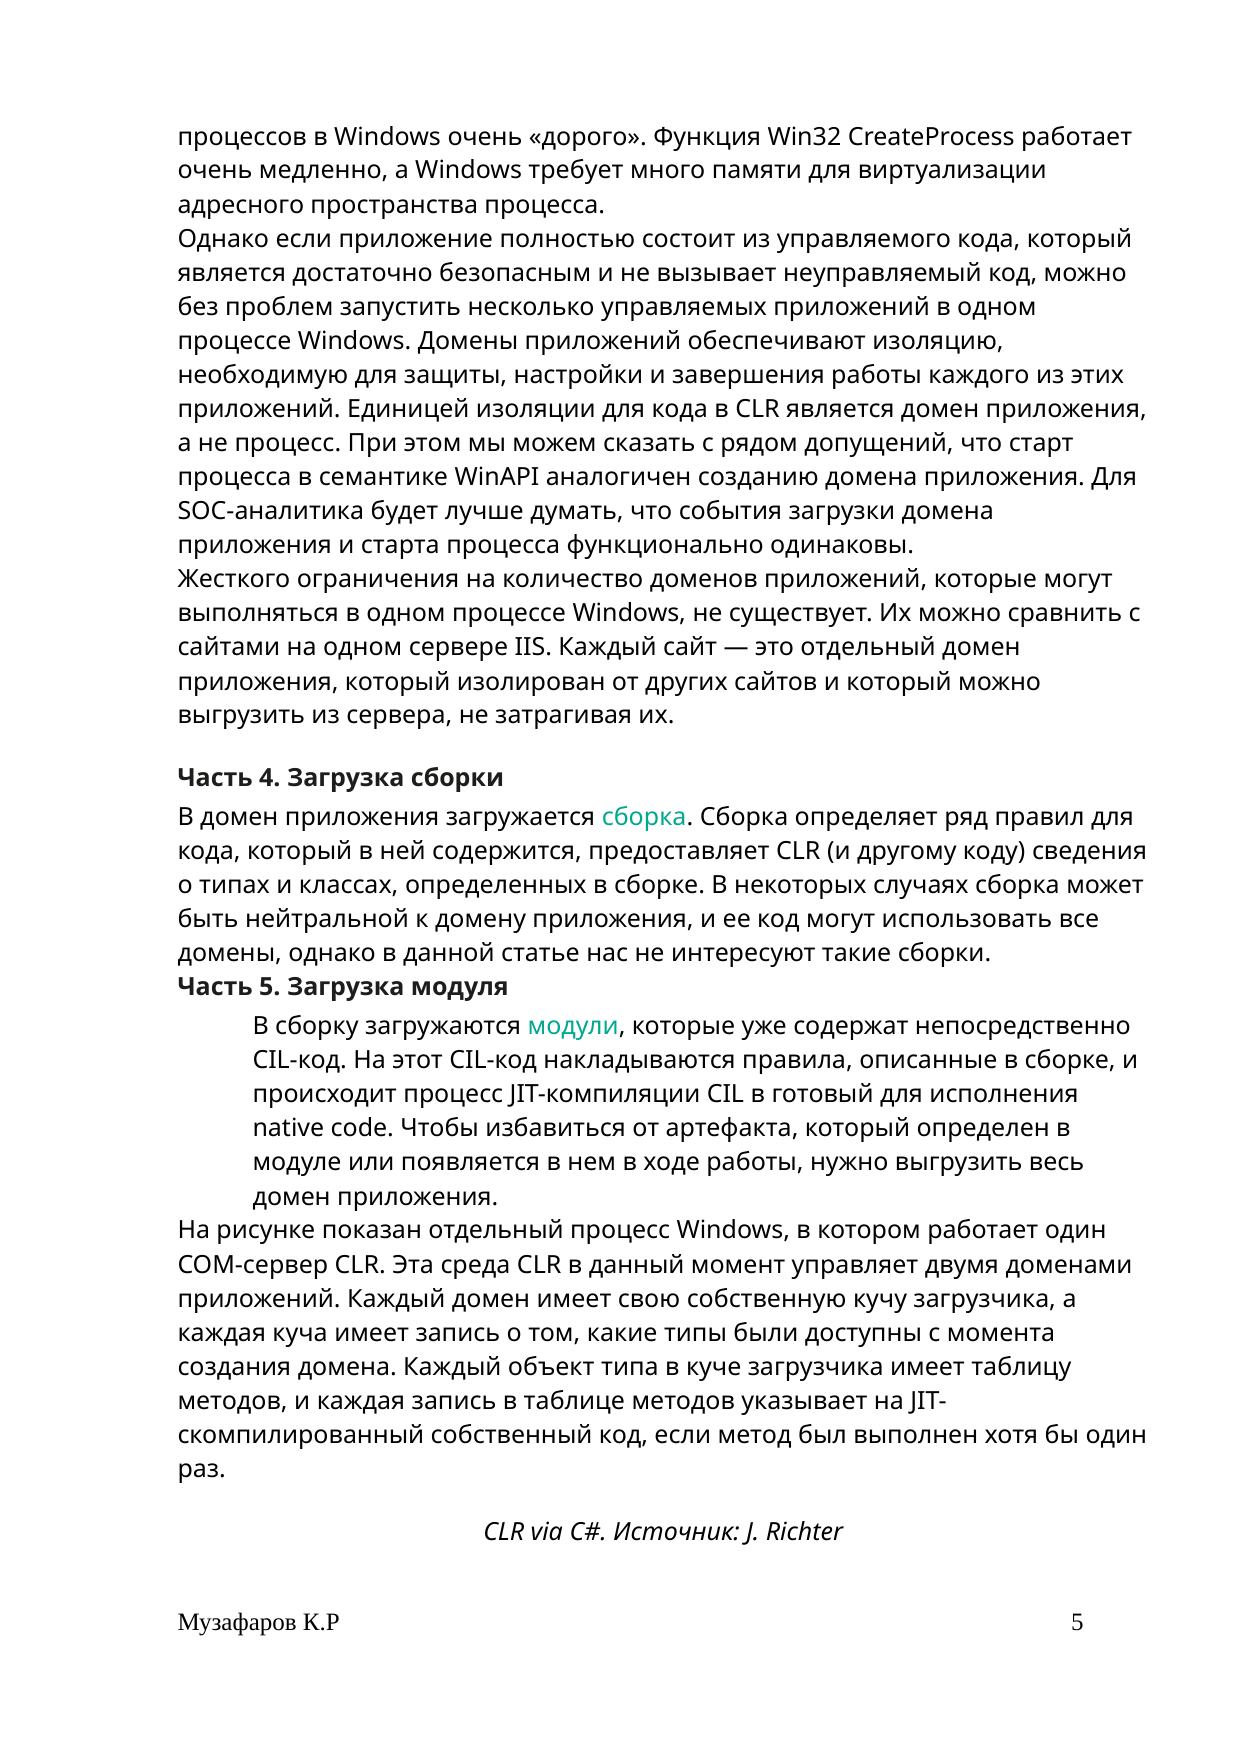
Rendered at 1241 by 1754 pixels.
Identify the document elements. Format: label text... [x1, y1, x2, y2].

subtitle Часть 5. Загрузка модуля [177, 969, 1152, 1003]
text На рисунке показан отдельный процесс Windows, в котором работает один COM-сервер CLR. Эта среда CLR в данный момент управляет двумя доменами приложений. Каждый домен имеет свою собственную кучу загрузчика, а каждая куча имеет запись о том, какие типы были доступны с момента создания домена. Каждый объект типа в куче загрузчика имеет таблицу методов, и каждая запись в таблице методов указывает на JIT-скомпилированный собственный код, если метод был выполнен хотя бы один раз. [177, 1212, 1152, 1485]
list В сборку загружаются модули, которые уже содержат непосредственно СIL-код. На этот CIL-код накладываются правила, описанные в сборке, и происходит процесс JIT-компиляции CIL в готовый для исполнения native code. Чтобы избавиться от артефакта, который определен в модуле или появляется в нем в ходе работы, нужно выгрузить весь домен приложения. [215, 1008, 1152, 1212]
text Однако если приложение полностью состоит из управляемого кода, который является достаточно безопасным и не вызывает неуправляемый код, можно без проблем запустить несколько управляемых приложений в одном процессе Windows. Домены приложений обеспечивают изоляцию, необходимую для защиты, настройки и завершения работы каждого из этих приложений. Единицей изоляции для кода в CLR является домен приложения, а не процесс. При этом мы можем сказать с рядом допущений, что старт процесса в семантике WinAPI аналогичен созданию домена приложения. Для SOC-аналитика будет лучше думать, что события загрузки домена приложения и старта процесса функционально одинаковы. [177, 220, 1152, 561]
text Жесткого ограничения на количество доменов приложений, которые могут выполняться в одном процессе Windows, не существует. Их можно сравнить с сайтами на одном сервере IIS. Каждый сайт — это отдельный домен приложения, который изолирован от других сайтов и который можно выгрузить из сервера, не затрагивая их. [177, 561, 1152, 731]
subtitle Часть 4. Загрузка сборки [177, 760, 1152, 794]
text процессов в Windows очень «дорого». Функция Win32 CreateProcess работает очень медленно, а Windows требует много памяти для виртуализации адресного пространства процесса. [177, 118, 1152, 220]
text CLR via C#. Источник: J. Richter [177, 1513, 1152, 1547]
text В домен приложения загружается сборка. Сборка определяет ряд правил для кода, который в ней содержится, предоставляет CLR (и другому коду) сведения о типах и классах, определенных в сборке. В некоторых случаях сборка может быть нейтральной к домену приложения, и ее код могут использовать все домены, однако в данной статье нас не интересуют такие сборки. [177, 799, 1152, 969]
